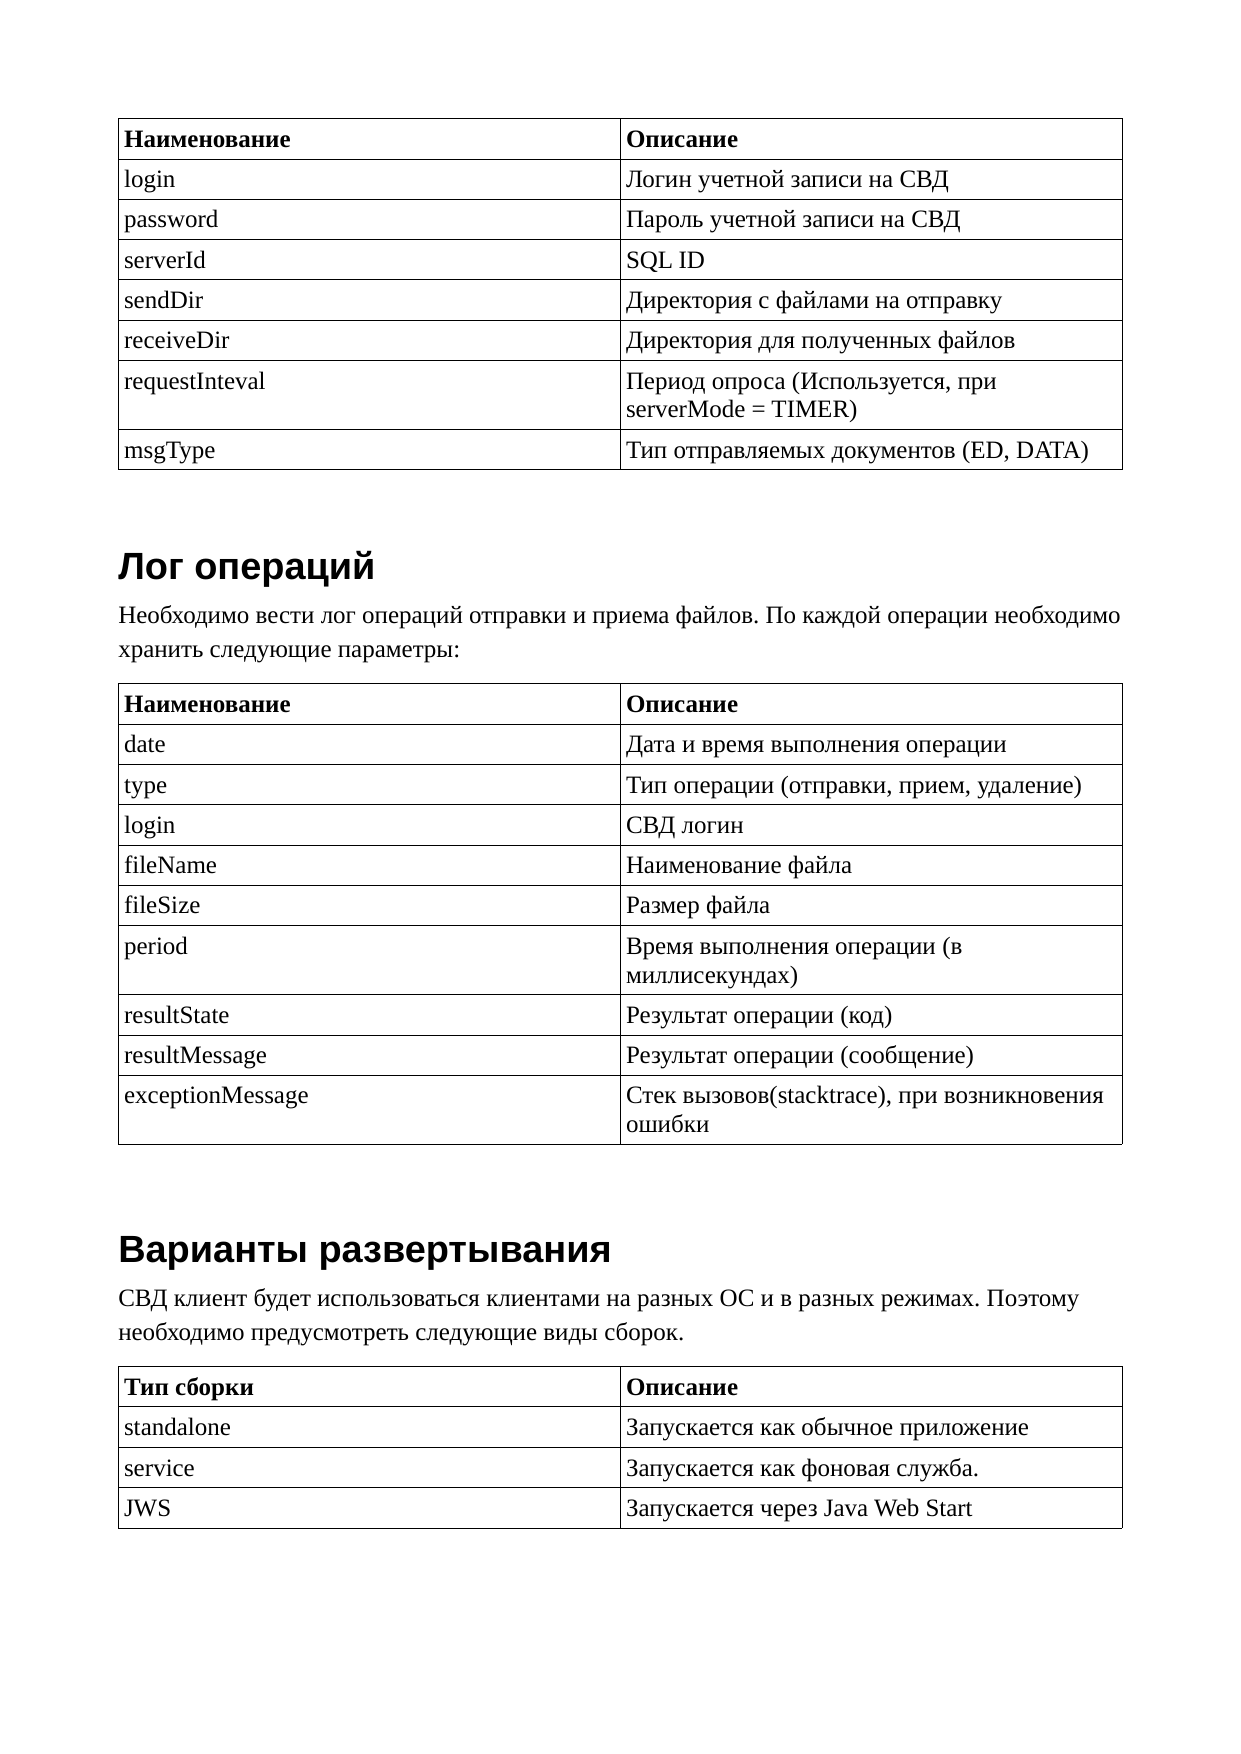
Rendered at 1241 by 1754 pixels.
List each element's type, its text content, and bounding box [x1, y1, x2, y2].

table_cell period [119, 926, 620, 994]
table_cell Директория с файлами на отправку [621, 280, 1122, 320]
subtitle Варианты развертывания [118, 1226, 1122, 1270]
table_cell Запускается как фоновая служба. [621, 1448, 1122, 1487]
table_cell requestInteval [119, 361, 620, 429]
table_cell resultState [119, 995, 620, 1034]
table_cell Тип отправляемых документов (ED, DATA) [621, 430, 1122, 469]
table_header Наименование [119, 684, 620, 723]
table_cell Дата и время выполнения операции [621, 725, 1122, 764]
table_cell Наименование файла [621, 846, 1122, 885]
table_cell standalone [119, 1407, 620, 1447]
table_cell Тип операции (отправки, прием, удаление) [621, 765, 1122, 804]
table_cell serverId [119, 240, 620, 279]
text Необходимо вести лог операций отправки и приема файлов. По каждой операции необходимо хранить следующие параметры: [118, 600, 1122, 663]
table_cell Директория для полученных файлов [621, 321, 1122, 360]
table_cell Запускается как обычное приложение [621, 1407, 1122, 1447]
table_header Наименование [119, 119, 620, 158]
table_cell Стек вызовов(stacktrace), при возникновения ошибки [621, 1076, 1122, 1144]
table_cell fileName [119, 846, 620, 885]
table_cell Время выполнения операции (в миллисекундах) [621, 926, 1122, 994]
table_cell Период опроса (Используется, при serverMode = TIMER) [621, 361, 1122, 429]
text СВД клиент будет использоваться клиентами на разных ОС и в разных режимах. Поэтому необходимо предусмотреть следующие виды сборок. [118, 1283, 1122, 1346]
table_cell Логин учетной записи на СВД [621, 160, 1122, 199]
table_header Описание [621, 684, 1122, 723]
table_cell sendDir [119, 280, 620, 320]
table_cell Размер файла [621, 886, 1122, 925]
table_cell msgType [119, 430, 620, 469]
table_cell JWS [119, 1488, 620, 1527]
table_cell password [119, 200, 620, 239]
table_cell exceptionMessage [119, 1076, 620, 1144]
table_cell СВД логин [621, 805, 1122, 844]
table_cell resultMessage [119, 1036, 620, 1075]
table_cell type [119, 765, 620, 804]
table_header Описание [621, 119, 1122, 158]
table_header Описание [621, 1367, 1122, 1406]
table_cell Результат операции (код) [621, 995, 1122, 1034]
table_cell SQL ID [621, 240, 1122, 279]
subtitle Лог операций [118, 543, 1122, 587]
table_cell service [119, 1448, 620, 1487]
table_cell Запускается через Java Web Start [621, 1488, 1122, 1527]
table_cell date [119, 725, 620, 764]
table_cell Результат операции (сообщение) [621, 1036, 1122, 1075]
table_cell login [119, 805, 620, 844]
table_cell receiveDir [119, 321, 620, 360]
table_cell login [119, 160, 620, 199]
table_cell Пароль учетной записи на СВД [621, 200, 1122, 239]
table_cell fileSize [119, 886, 620, 925]
table_header Тип сборки [119, 1367, 620, 1406]
